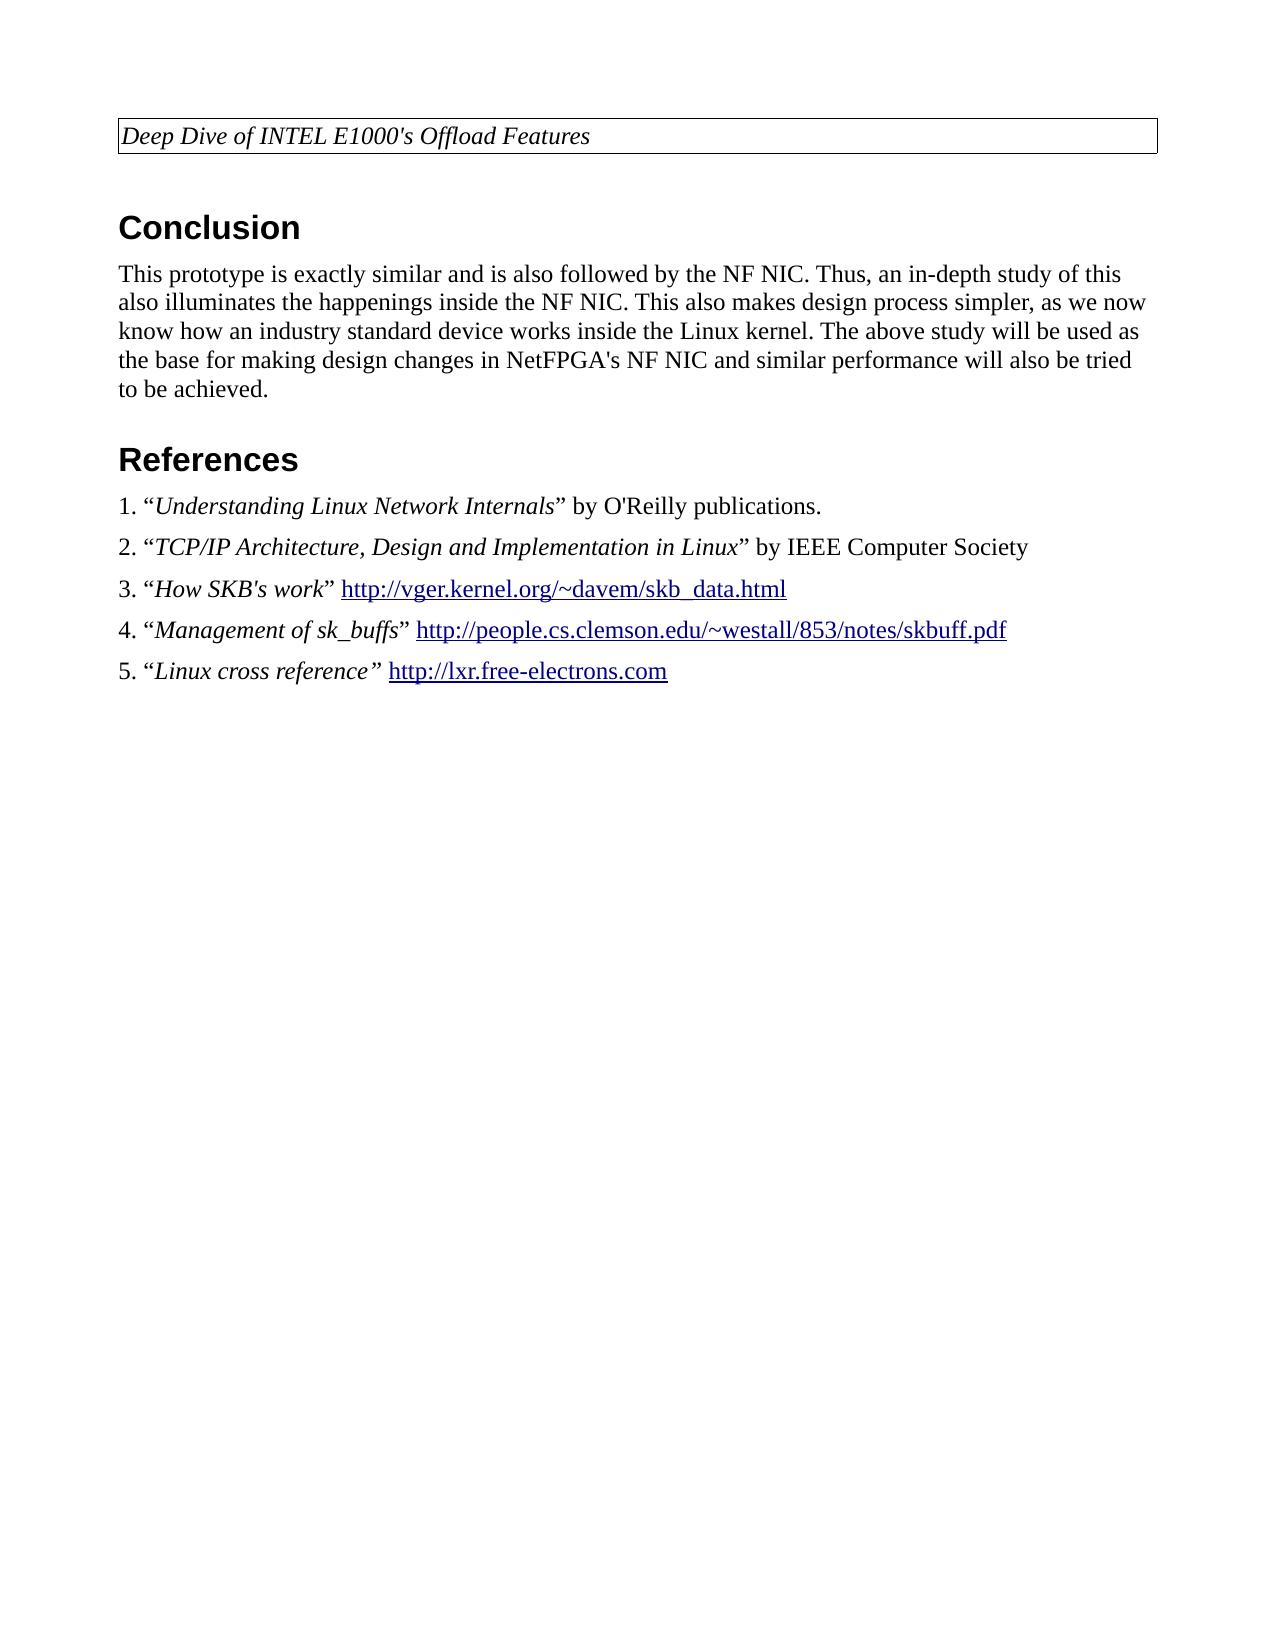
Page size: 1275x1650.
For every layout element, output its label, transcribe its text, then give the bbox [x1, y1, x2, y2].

text 5. “Linux cross reference” http://lxr.free-electrons.com [118, 656, 1157, 685]
text This prototype is exactly similar and is also followed by the NF NIC. Thus, an in-depth study of this also illuminates the happenings inside the NF NIC. This also makes design process simpler, as we now know how an industry standard device works inside the Linux kernel. The above study will be used as the base for making design changes in NetFPGA's NF NIC and similar performance will also be tried to be achieved. [118, 259, 1157, 402]
text 4. “Management of sk_buffs” http://people.cs.clemson.edu/~westall/853/notes/skbuff.pdf [118, 615, 1157, 644]
text 1. “Understanding Linux Network Internals” by O'Reilly publications. [118, 491, 1157, 520]
text 3. “How SKB's work” http://vger.kernel.org/~davem/skb_data.html [118, 574, 1157, 602]
subtitle Conclusion [118, 208, 1157, 246]
text 2. “TCP/IP Architecture, Design and Implementation in Linux” by IEEE Computer Society [118, 532, 1157, 561]
subtitle References [118, 440, 1157, 479]
